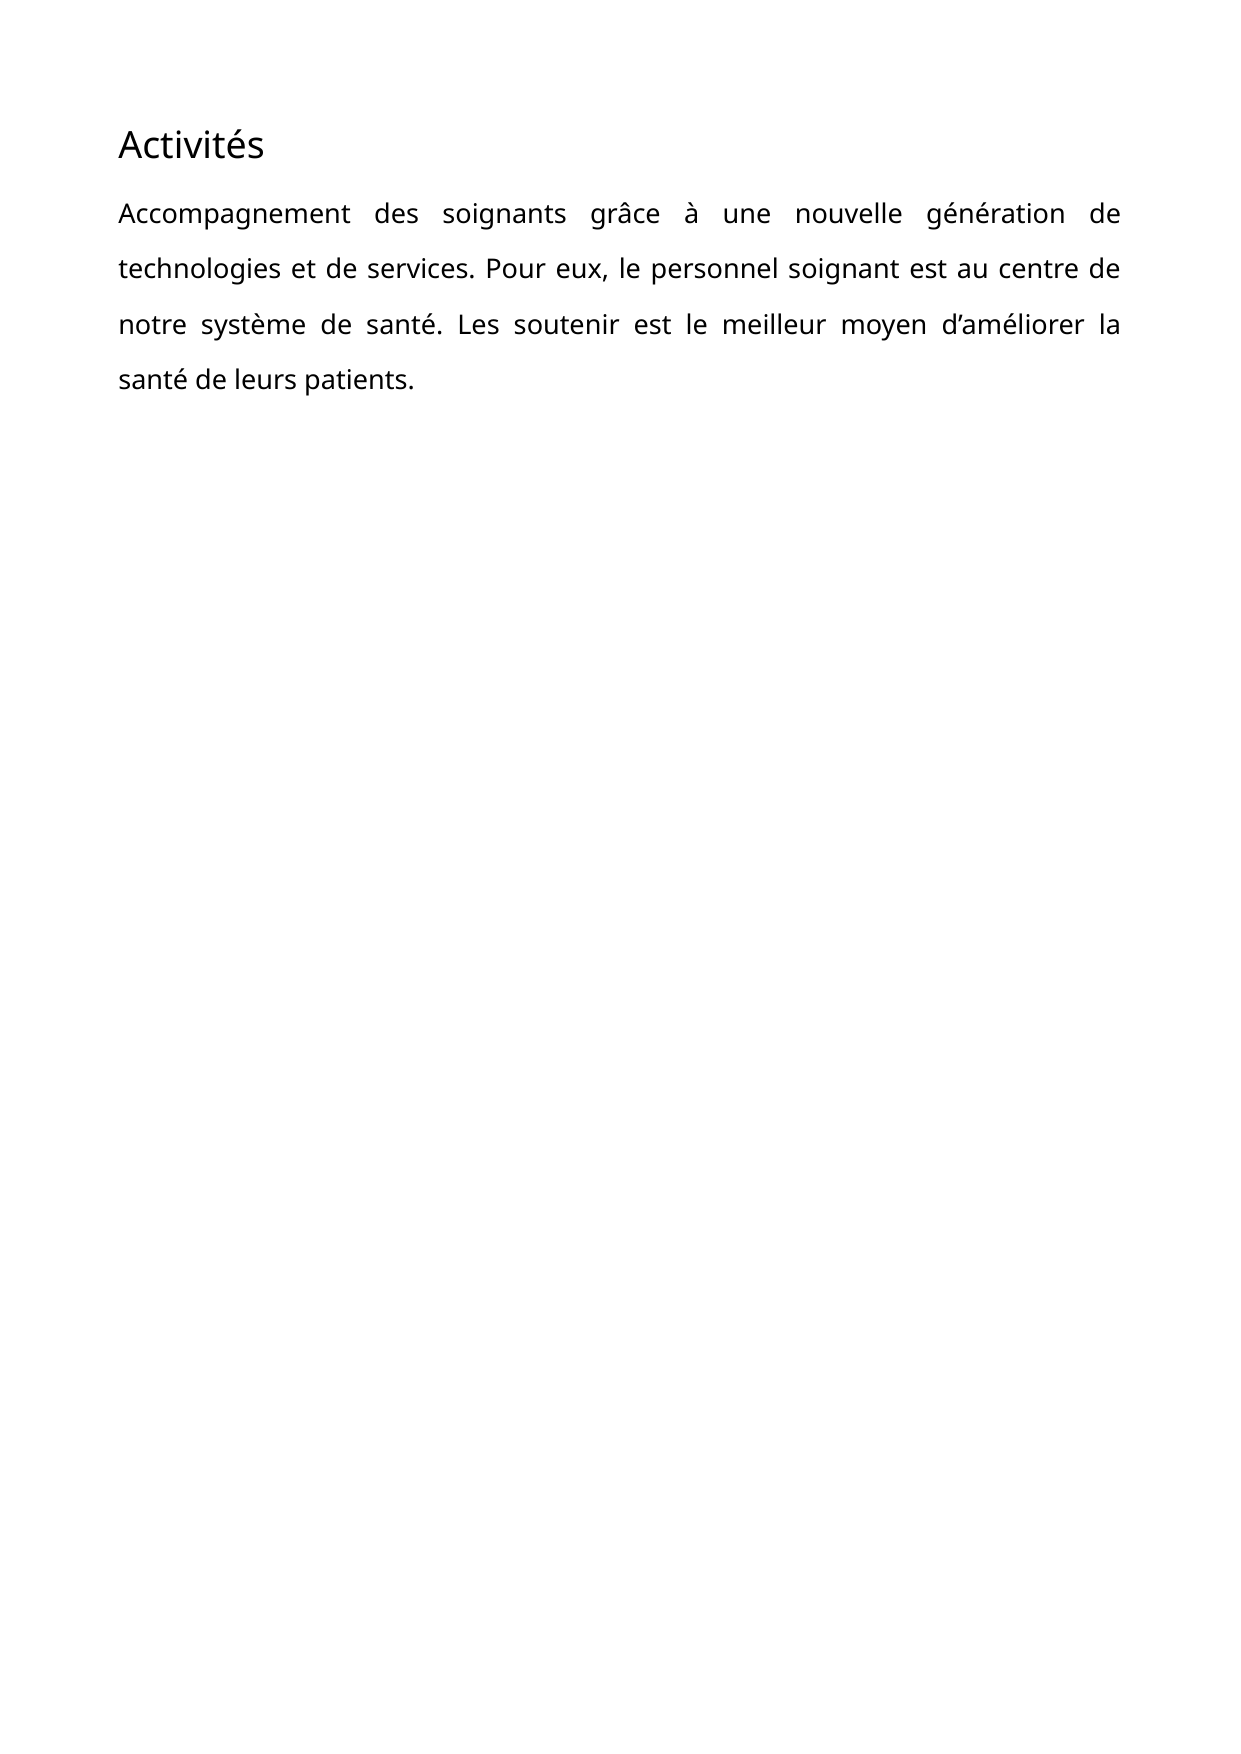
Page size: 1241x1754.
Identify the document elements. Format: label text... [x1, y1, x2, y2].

text Accompagnement des soignants grâce à une nouvelle génération de technologies et de services. Pour eux, le personnel soignant est au centre de notre système de santé. Les soutenir est le meilleur moyen d’améliorer la santé de leurs patients. [118, 195, 1122, 397]
text Activités [118, 118, 1122, 169]
